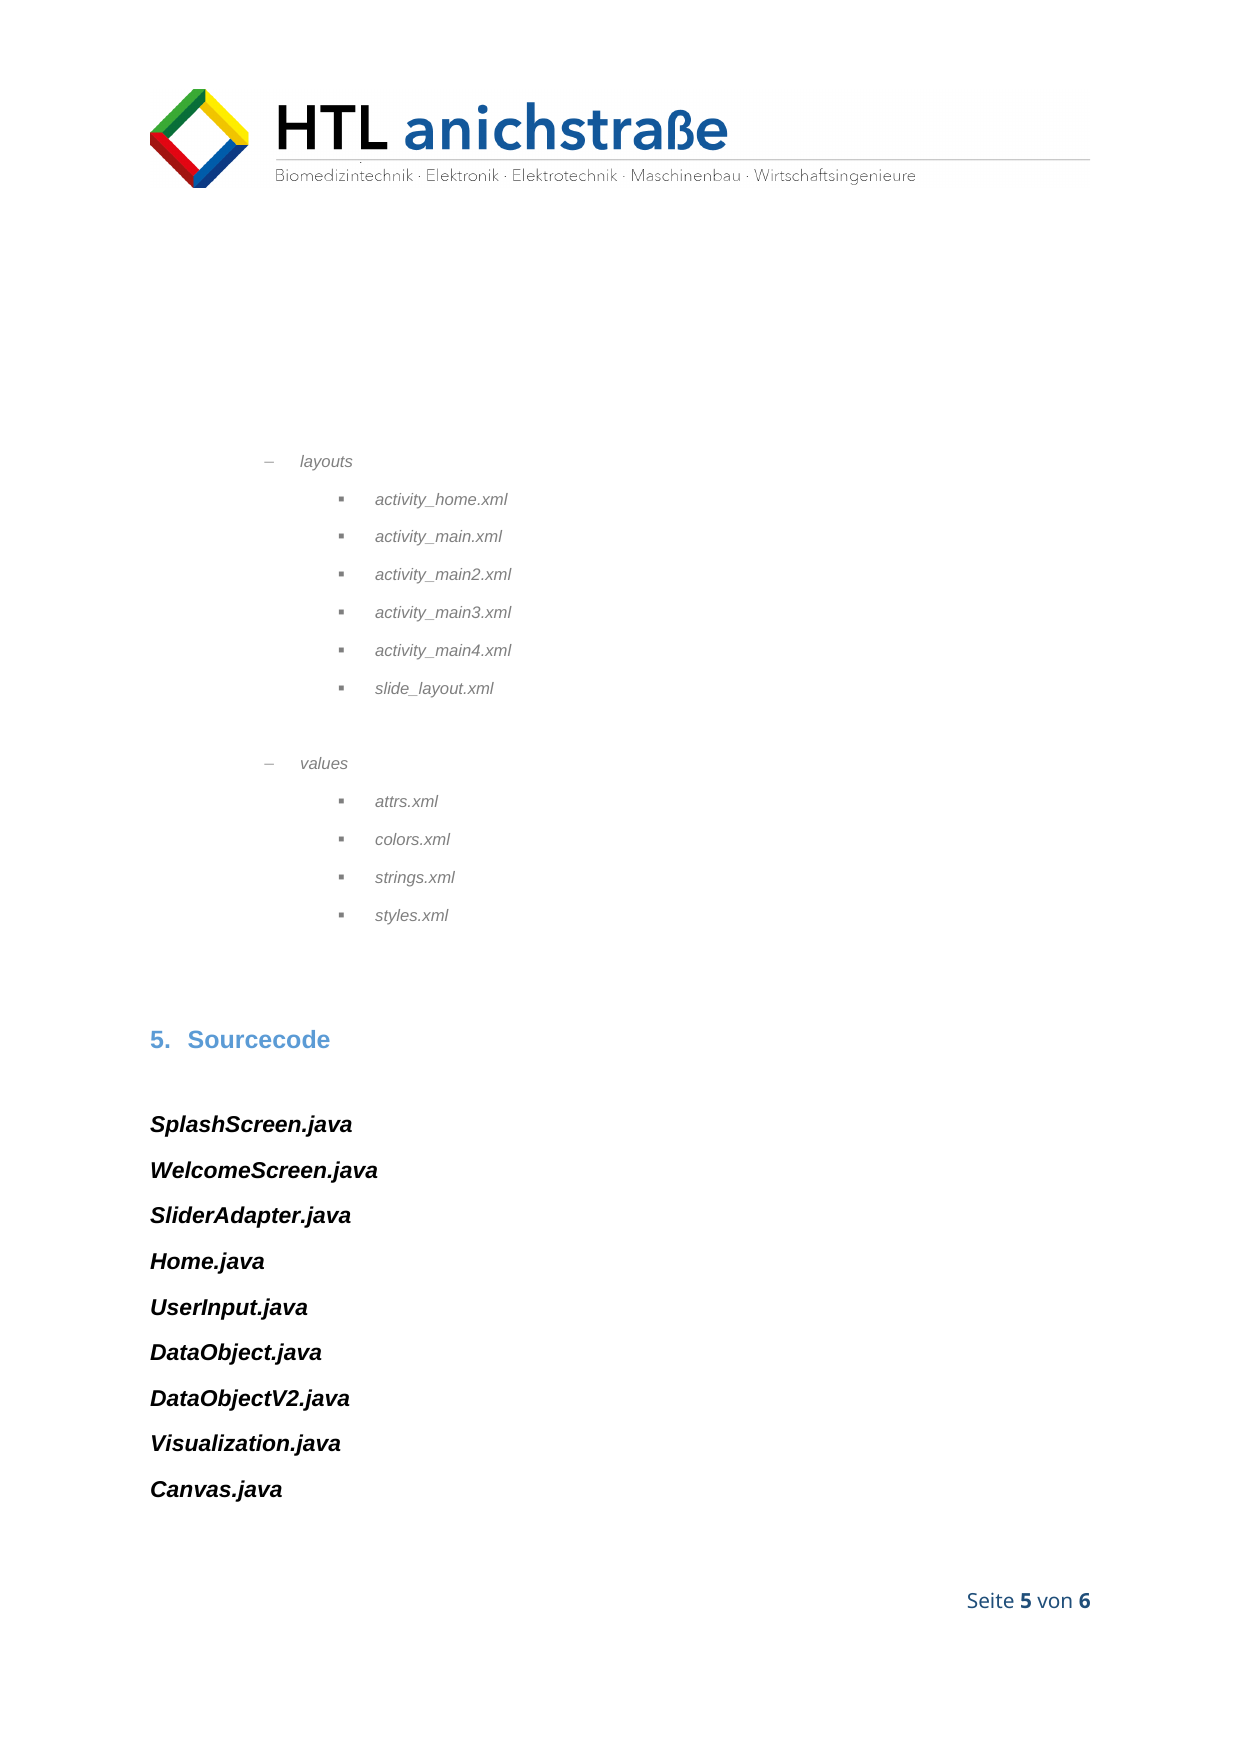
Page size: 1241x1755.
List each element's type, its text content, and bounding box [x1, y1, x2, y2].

list layouts [262, 452, 1090, 471]
text DataObjectV2.java [150, 1385, 1030, 1411]
text DataObject.java [150, 1339, 1030, 1366]
text SplashScreen.java [150, 1111, 1030, 1137]
subtitle Sourcecode [150, 1025, 1090, 1054]
list activity_main4.xml [337, 641, 1090, 660]
text SliderAdapter.java [150, 1202, 1030, 1229]
list attrs.xml [337, 792, 1090, 811]
list slide_layout.xml [337, 678, 1090, 698]
list colors.xml [337, 830, 1090, 849]
list styles.xml [337, 905, 1090, 924]
list values [262, 754, 1090, 773]
list activity_home.xml [337, 489, 1090, 509]
text UserInput.java [150, 1293, 1030, 1320]
text WelcomeScreen.java [150, 1157, 1030, 1183]
text Visualization.java [150, 1430, 1030, 1457]
list activity_main3.xml [337, 603, 1090, 622]
list strings.xml [337, 867, 1090, 887]
list activity_main.xml [337, 527, 1090, 547]
list activity_main2.xml [337, 565, 1090, 584]
text Home.java [150, 1248, 1030, 1274]
text Canvas.java [150, 1476, 1030, 1502]
